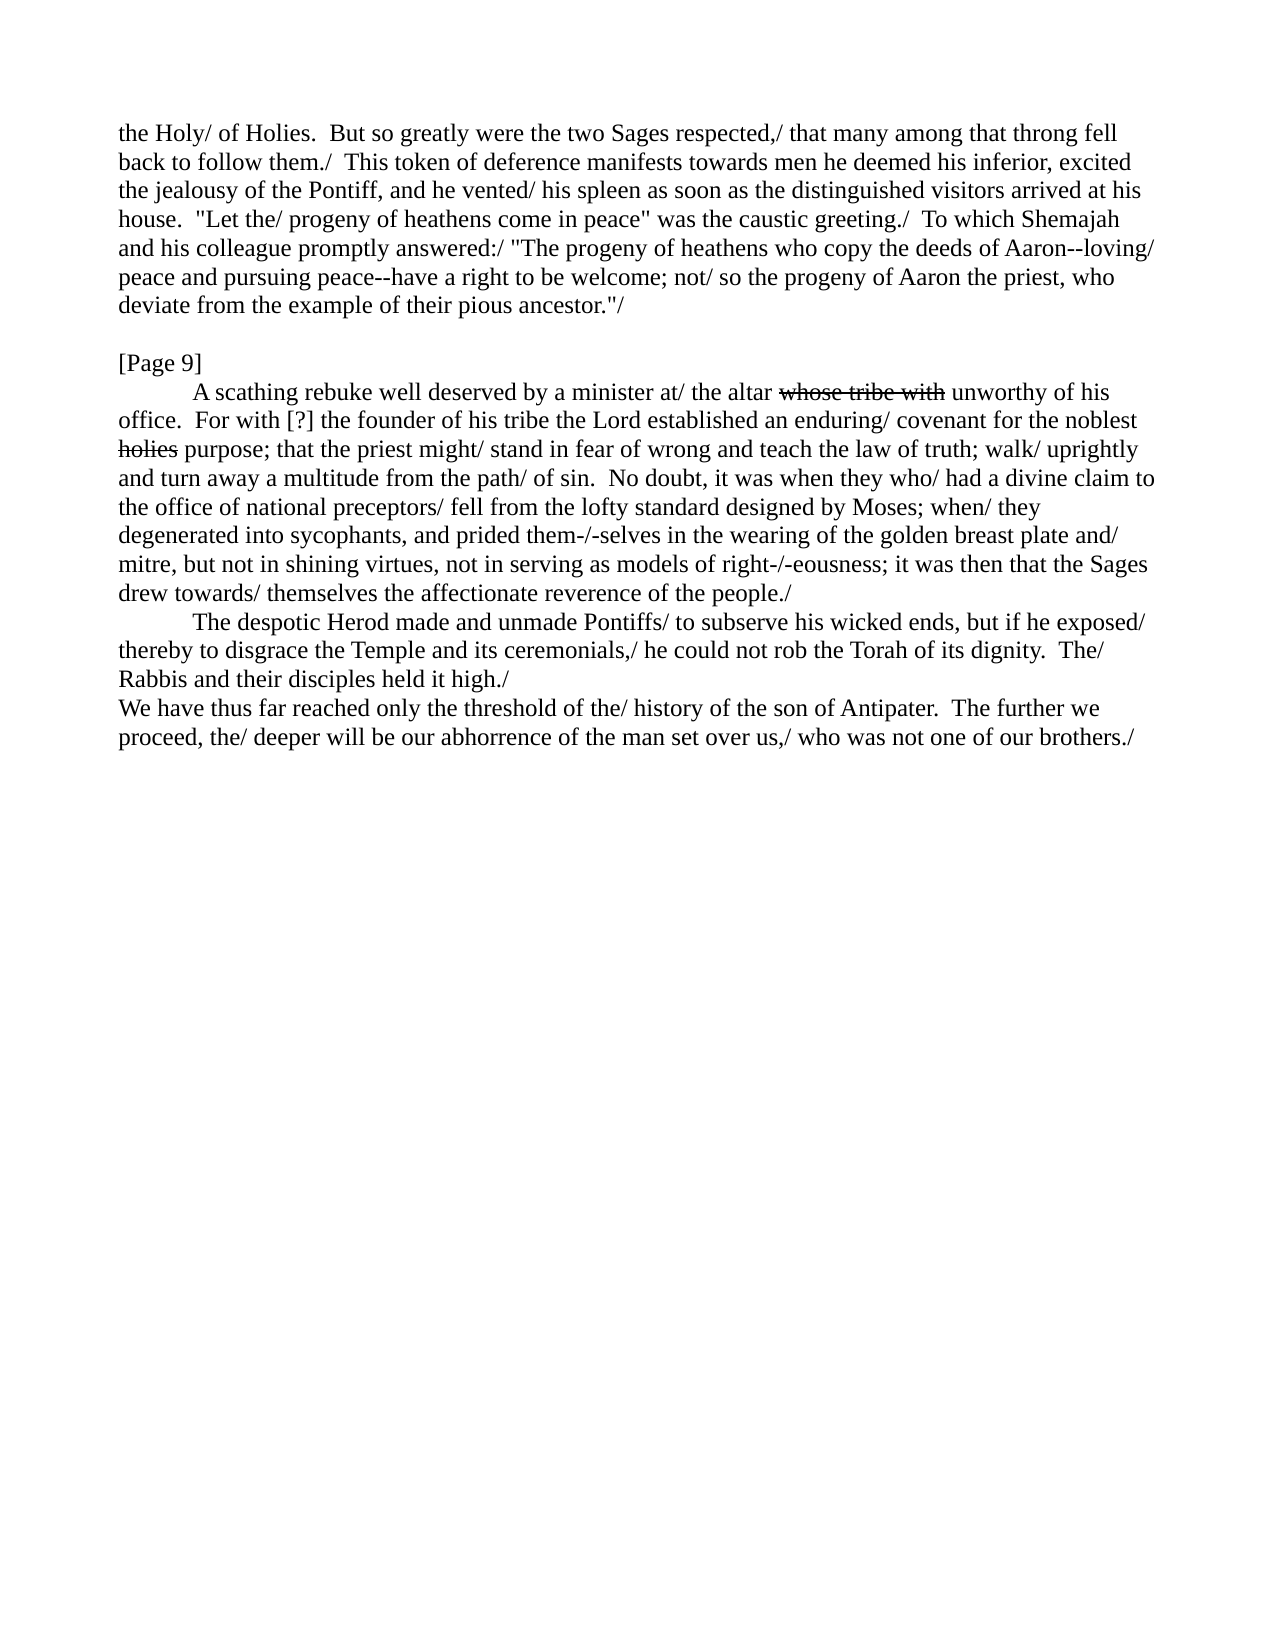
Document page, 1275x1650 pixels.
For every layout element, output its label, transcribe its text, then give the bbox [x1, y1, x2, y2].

text [Page 9] [118, 348, 1157, 377]
text the Holy/ of Holies. But so greatly were the two Sages respected,/ that many among that throng fell back to follow them./ This token of deference manifests towards men he deemed his inferior, excited the jealousy of the Pontiff, and he vented/ his spleen as soon as the distinguished visitors arrived at his house. "Let the/ progeny of heathens come in peace" was the caustic greeting./ To which Shemajah and his colleague promptly answered:/ "The progeny of heathens who copy the deeds of Aaron--loving/ peace and pursuing peace--have a right to be welcome; not/ so the progeny of Aaron the priest, who deviate from the example of their pious ancestor."/ [118, 118, 1157, 319]
text We have thus far reached only the threshold of the/ history of the son of Antipater. The further we proceed, the/ deeper will be our abhorrence of the man set over us,/ who was not one of our brothers./ [118, 693, 1157, 751]
text The despotic Herod made and unmade Pontiffs/ to subserve his wicked ends, but if he exposed/ thereby to disgrace the Temple and its ceremonials,/ he could not rob the Torah of its dignity. The/ Rabbis and their disciples held it high./ [118, 607, 1157, 693]
text A scathing rebuke well deserved by a minister at/ the altar whose tribe with unworthy of his office. For with [?] the founder of his tribe the Lord established an enduring/ covenant for the noblest holies purpose; that the priest might/ stand in fear of wrong and teach the law of truth; walk/ uprightly and turn away a multitude from the path/ of sin. No doubt, it was when they who/ had a divine claim to the office of national preceptors/ fell from the lofty standard designed by Moses; when/ they degenerated into sycophants, and prided them-/-selves in the wearing of the golden breast plate and/ mitre, but not in shining virtues, not in serving as models of right-/-eousness; it was then that the Sages drew towards/ themselves the affectionate reverence of the people./ [118, 377, 1157, 607]
